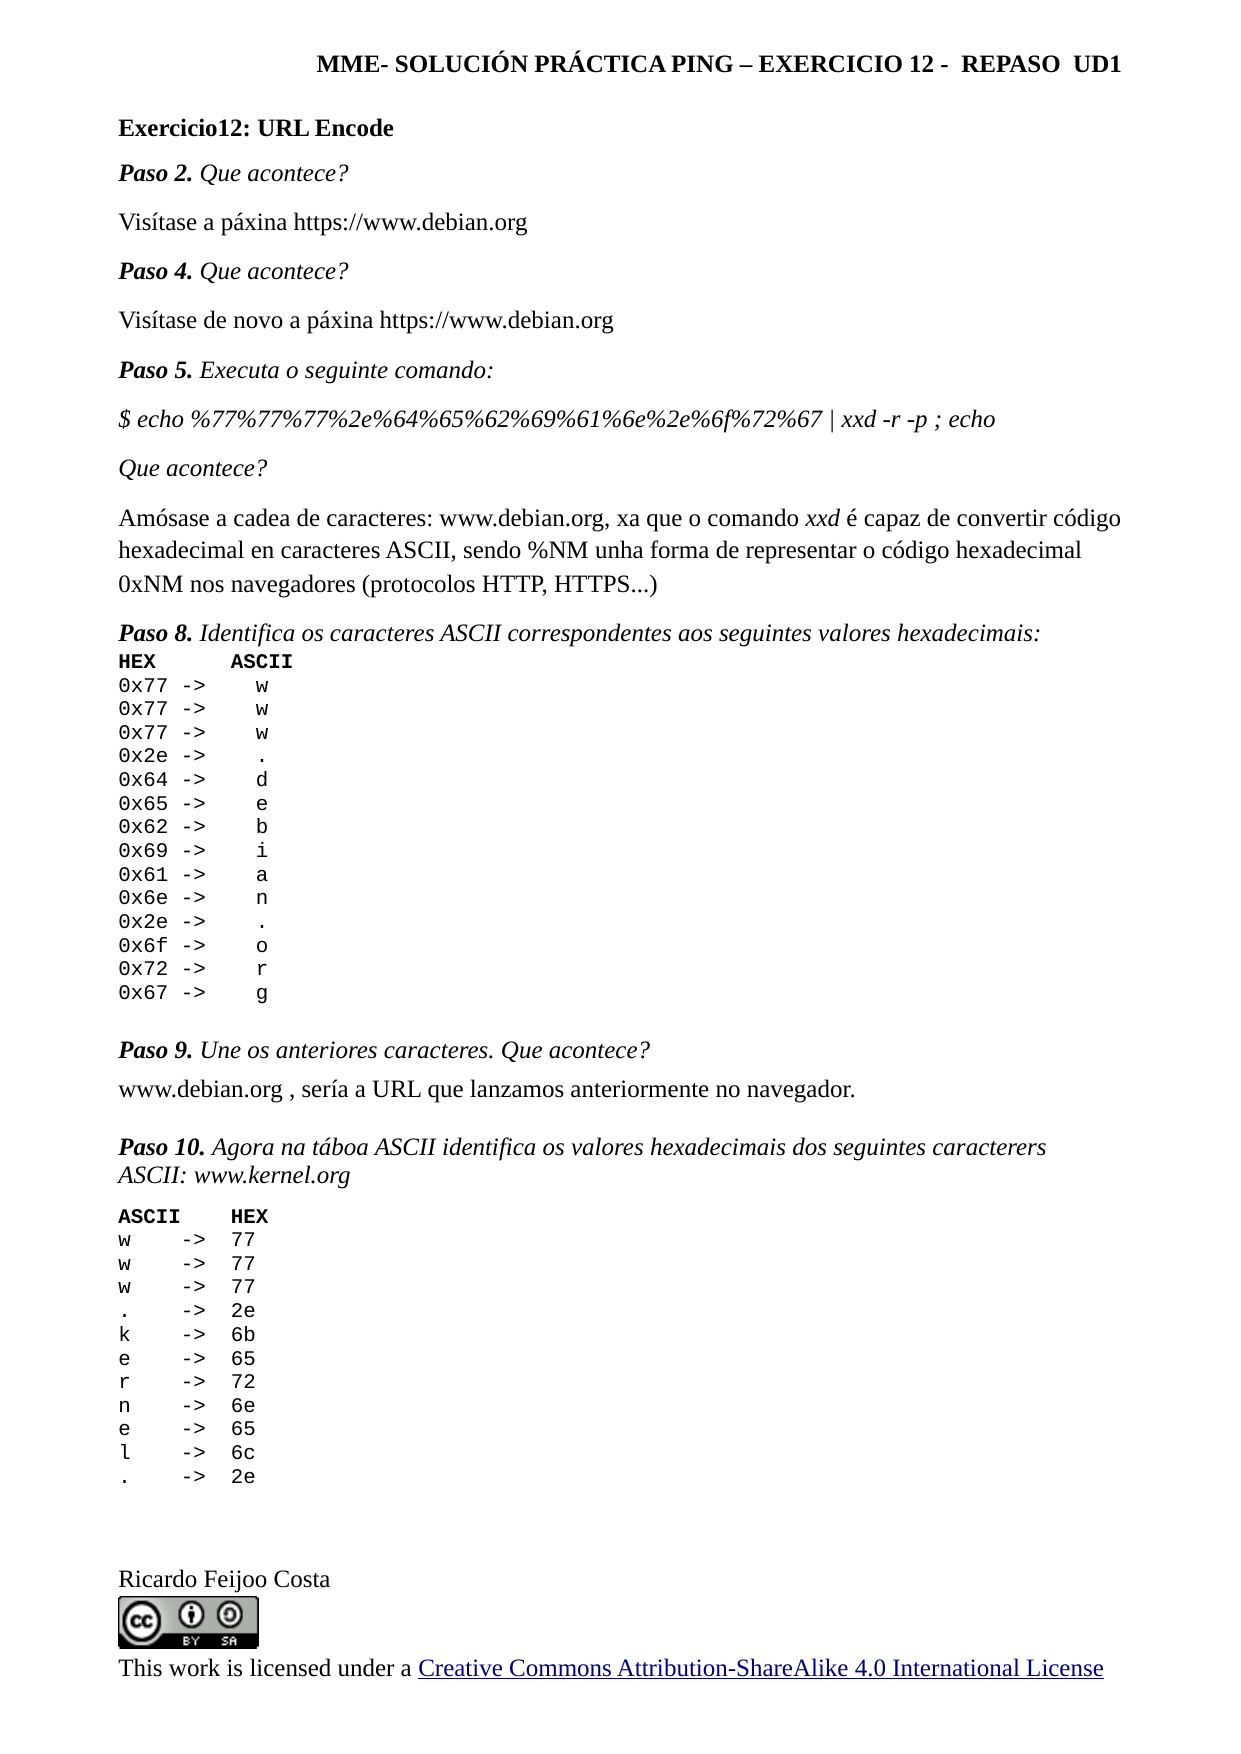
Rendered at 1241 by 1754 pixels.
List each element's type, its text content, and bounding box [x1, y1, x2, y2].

text HEX ASCII [118, 651, 1122, 674]
text Paso 8. Identifica os caracteres ASCII correspondentes aos seguintes valores hexadecimais: [118, 618, 1122, 647]
text r -> 72 [118, 1371, 1122, 1395]
text 0x64 -> d [118, 769, 1122, 793]
text 0x2e -> . [118, 911, 1122, 935]
text 0x69 -> i [118, 840, 1122, 864]
text 0x72 -> r [118, 958, 1122, 982]
text . -> 2e [118, 1300, 1122, 1324]
text Amósase a cadea de caracteres: www.debian.org, xa que o comando xxd é capaz de convertir código hexadecimal en caracteres ASCII, sendo %NM unha forma de representar o código hexadecimal 0xNM nos navegadores (protocolos HTTP, HTTPS...) [118, 503, 1122, 597]
text www.debian.org , sería a URL que lanzamos anteriormente no navegador. [118, 1074, 1122, 1102]
text 0x65 -> e [118, 793, 1122, 816]
text Visítase de novo a páxina https://www.debian.org [118, 306, 1122, 334]
text Paso 5. Executa o seguinte comando: [118, 355, 1122, 383]
text l -> 6c [118, 1442, 1122, 1466]
text 0x2e -> . [118, 746, 1122, 769]
text 0x77 -> w [118, 674, 1122, 698]
text 0x62 -> b [118, 816, 1122, 840]
text e -> 65 [118, 1347, 1122, 1371]
text 0x77 -> w [118, 722, 1122, 746]
picture [118, 1596, 259, 1649]
text Que acontece? [118, 453, 1122, 482]
text Paso 10. Agora na táboa ASCII identifica os valores hexadecimais dos seguintes caracterers ASCII: www.kernel.org [118, 1132, 1122, 1189]
text 0x67 -> g [118, 982, 1122, 1006]
text ASCII HEX [118, 1206, 1122, 1229]
text $ echo %77%77%77%2e%64%65%62%69%61%6e%2e%6f%72%67 | xxd -r -p ; echo [118, 404, 1122, 433]
text e -> 65 [118, 1418, 1122, 1442]
text w -> 77 [118, 1277, 1122, 1300]
text Paso 2. Que acontece? [118, 158, 1122, 186]
text w -> 77 [118, 1229, 1122, 1253]
text Paso 9. Une os anteriores caracteres. Que acontece? [118, 1035, 1122, 1064]
text Paso 4. Que acontece? [118, 256, 1122, 285]
text Exercicio12: URL Encode [118, 113, 1122, 141]
text 0x6e -> n [118, 887, 1122, 911]
text . -> 2e [118, 1466, 1122, 1489]
text 0x6f -> o [118, 935, 1122, 958]
text w -> 77 [118, 1253, 1122, 1277]
text 0x77 -> w [118, 698, 1122, 722]
text n -> 6e [118, 1395, 1122, 1418]
text k -> 6b [118, 1324, 1122, 1347]
text 0x61 -> a [118, 864, 1122, 887]
text Visítase a páxina https://www.debian.org [118, 207, 1122, 236]
